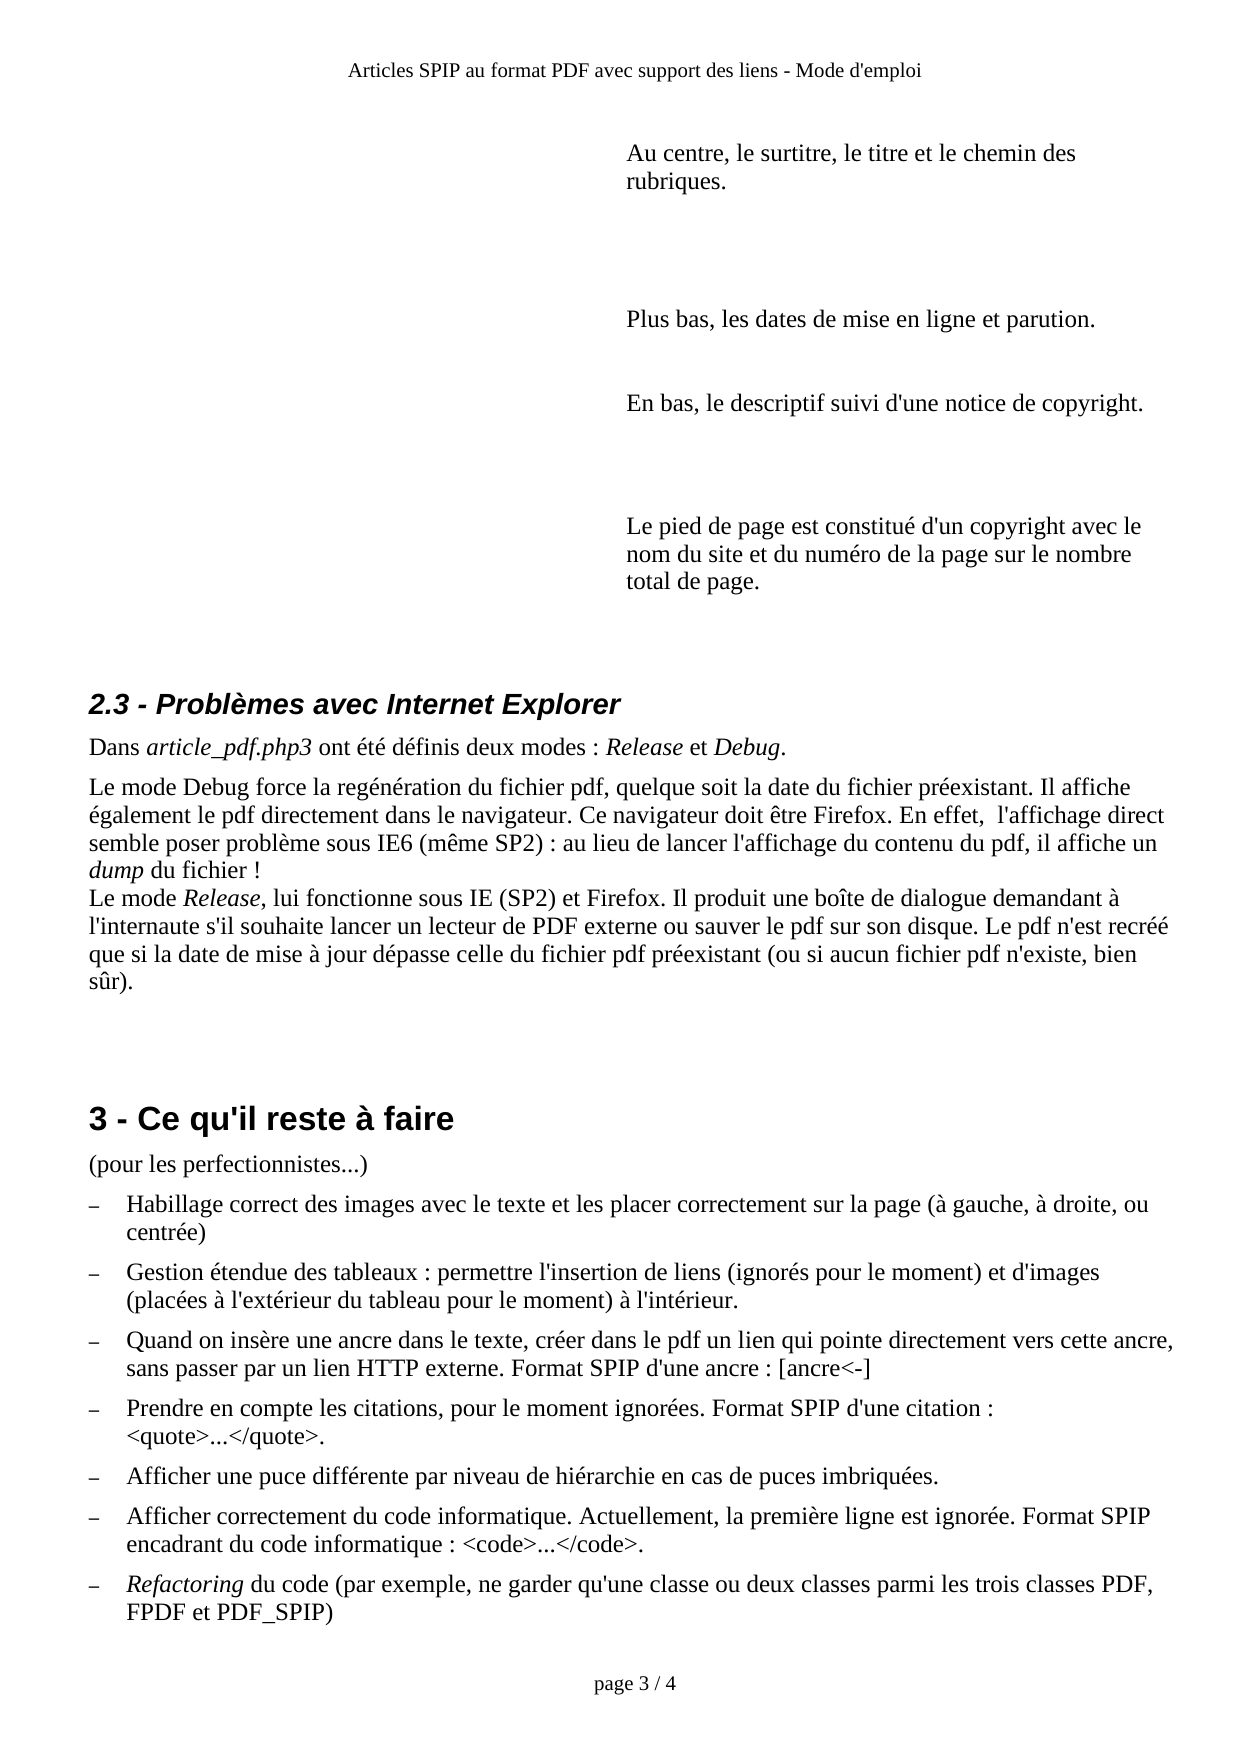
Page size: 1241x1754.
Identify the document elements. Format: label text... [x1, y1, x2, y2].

text (pour les perfectionnistes...) [88, 1150, 1181, 1178]
list Afficher une puce différente par niveau de hiérarchie en cas de puces imbriquées. [88, 1462, 1181, 1490]
list Habillage correct des images avec le texte et les placer correctement sur la page (à gauche, à droite, ou centrée) [88, 1191, 1181, 1246]
subtitle Problèmes avec Internet Explorer [88, 688, 1181, 721]
list Afficher correctement du code informatique. Actuellement, la première ligne est ignorée. Format SPIP encadrant du code informatique : <code>...</code>. [88, 1502, 1181, 1558]
text Dans article_pdf.php3 ont été définis deux modes : Release et Debug. [88, 733, 1181, 761]
list Prendre en compte les citations, pour le moment ignorées. Format SPIP d'une citation : <quote>...</quote>. [88, 1394, 1181, 1450]
list Refactoring du code (par exemple, ne garder qu'une classe ou deux classes parmi les trois classes PDF, FPDF et PDF_SPIP) [88, 1570, 1181, 1626]
text Le mode Debug force la regénération du fichier pdf, quelque soit la date du fichier préexistant. Il affiche également le pdf directement dans le navigateur. Ce navigateur doit être Firefox. En effet, l'affichage direct semble poser problème sous IE6 (même SP2) : au lieu de lancer l'affichage du contenu du pdf, il affiche un dump du fichier ! Le mode Release, lui fonctionne sous IE (SP2) et Firefox. Il produit une boîte de dialogue demandant à l'internaute s'il souhaite lancer un lecteur de PDF externe ou sauver le pdf sur son disque. Le pdf n'est recréé que si la date de mise à jour dépasse celle du fichier pdf préexistant (ou si aucun fichier pdf n'existe, bien sûr). [88, 773, 1181, 995]
list Quand on insère une ancre dans le texte, créer dans le pdf un lien qui pointe directement vers cette ancre, sans passer par un lien HTTP externe. Format SPIP d'une ancre : [ancre<-] [88, 1326, 1181, 1382]
table_header [591, 112, 626, 595]
table_header Au centre, le surtitre, le titre et le chemin des rubriques. Plus bas, les dates de mise en ligne et parution. En bas, le descriptif suivi d'une notice de copyright. Le pied de page est constitué d'un copyright avec le nom du site et du numéro de la page sur le nombre total de page. [626, 112, 1168, 595]
table_header [89, 112, 591, 595]
list Gestion étendue des tableaux : permettre l'insertion de liens (ignorés pour le moment) et d'images (placées à l'extérieur du tableau pour le moment) à l'intérieur. [88, 1258, 1181, 1314]
subtitle Ce qu'il reste à faire [88, 1101, 1181, 1138]
